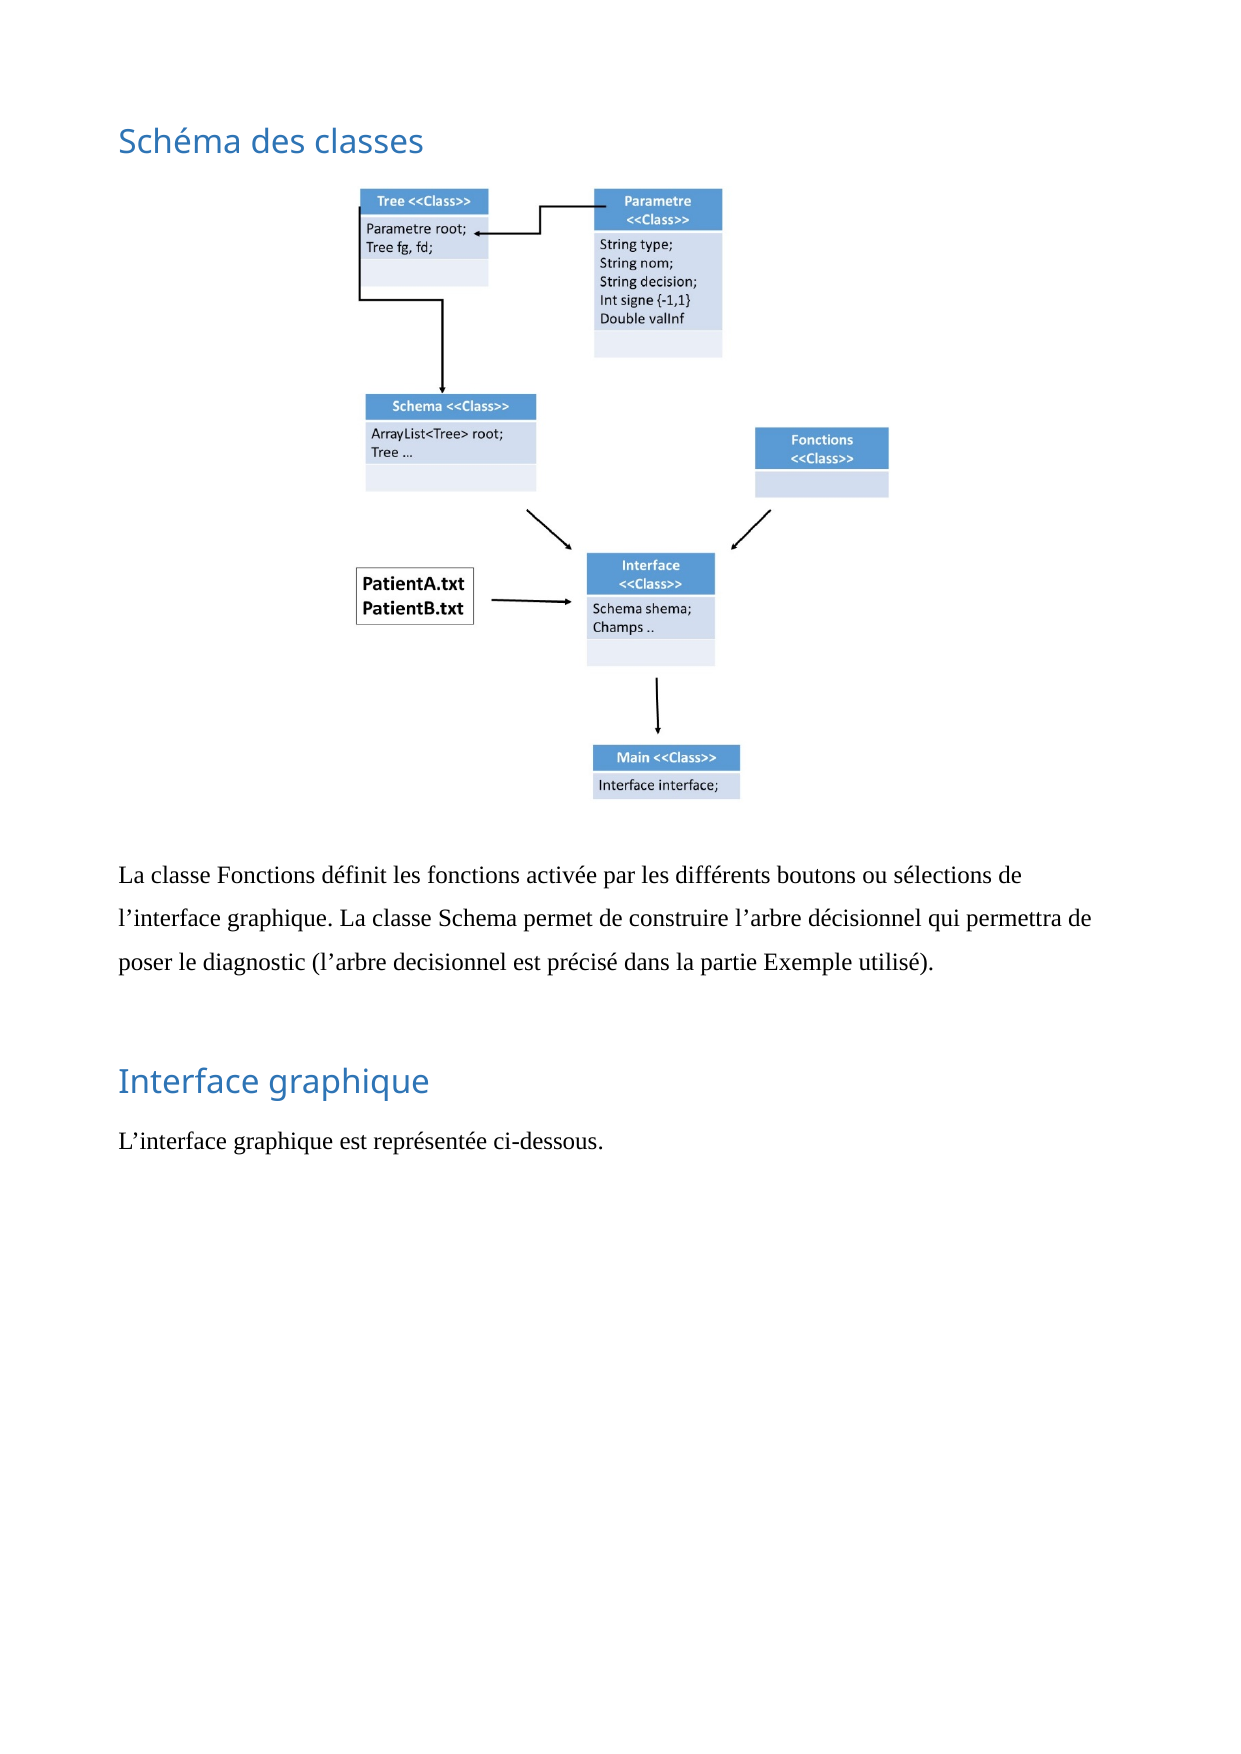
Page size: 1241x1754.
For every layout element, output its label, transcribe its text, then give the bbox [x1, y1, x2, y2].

subtitle Schéma des classes [118, 118, 1122, 163]
text La classe Fonctions définit les fonctions activée par les différents boutons ou sélections de l’interface graphique. La classe Schema permet de construire l’arbre décisionnel qui permettra de poser le diagnostic (l’arbre decisionnel est précisé dans la partie Exemple utilisé). [118, 860, 1122, 975]
subtitle Interface graphique [118, 1058, 1122, 1103]
text L’interface graphique est représentée ci-dessous. [118, 1126, 1122, 1155]
